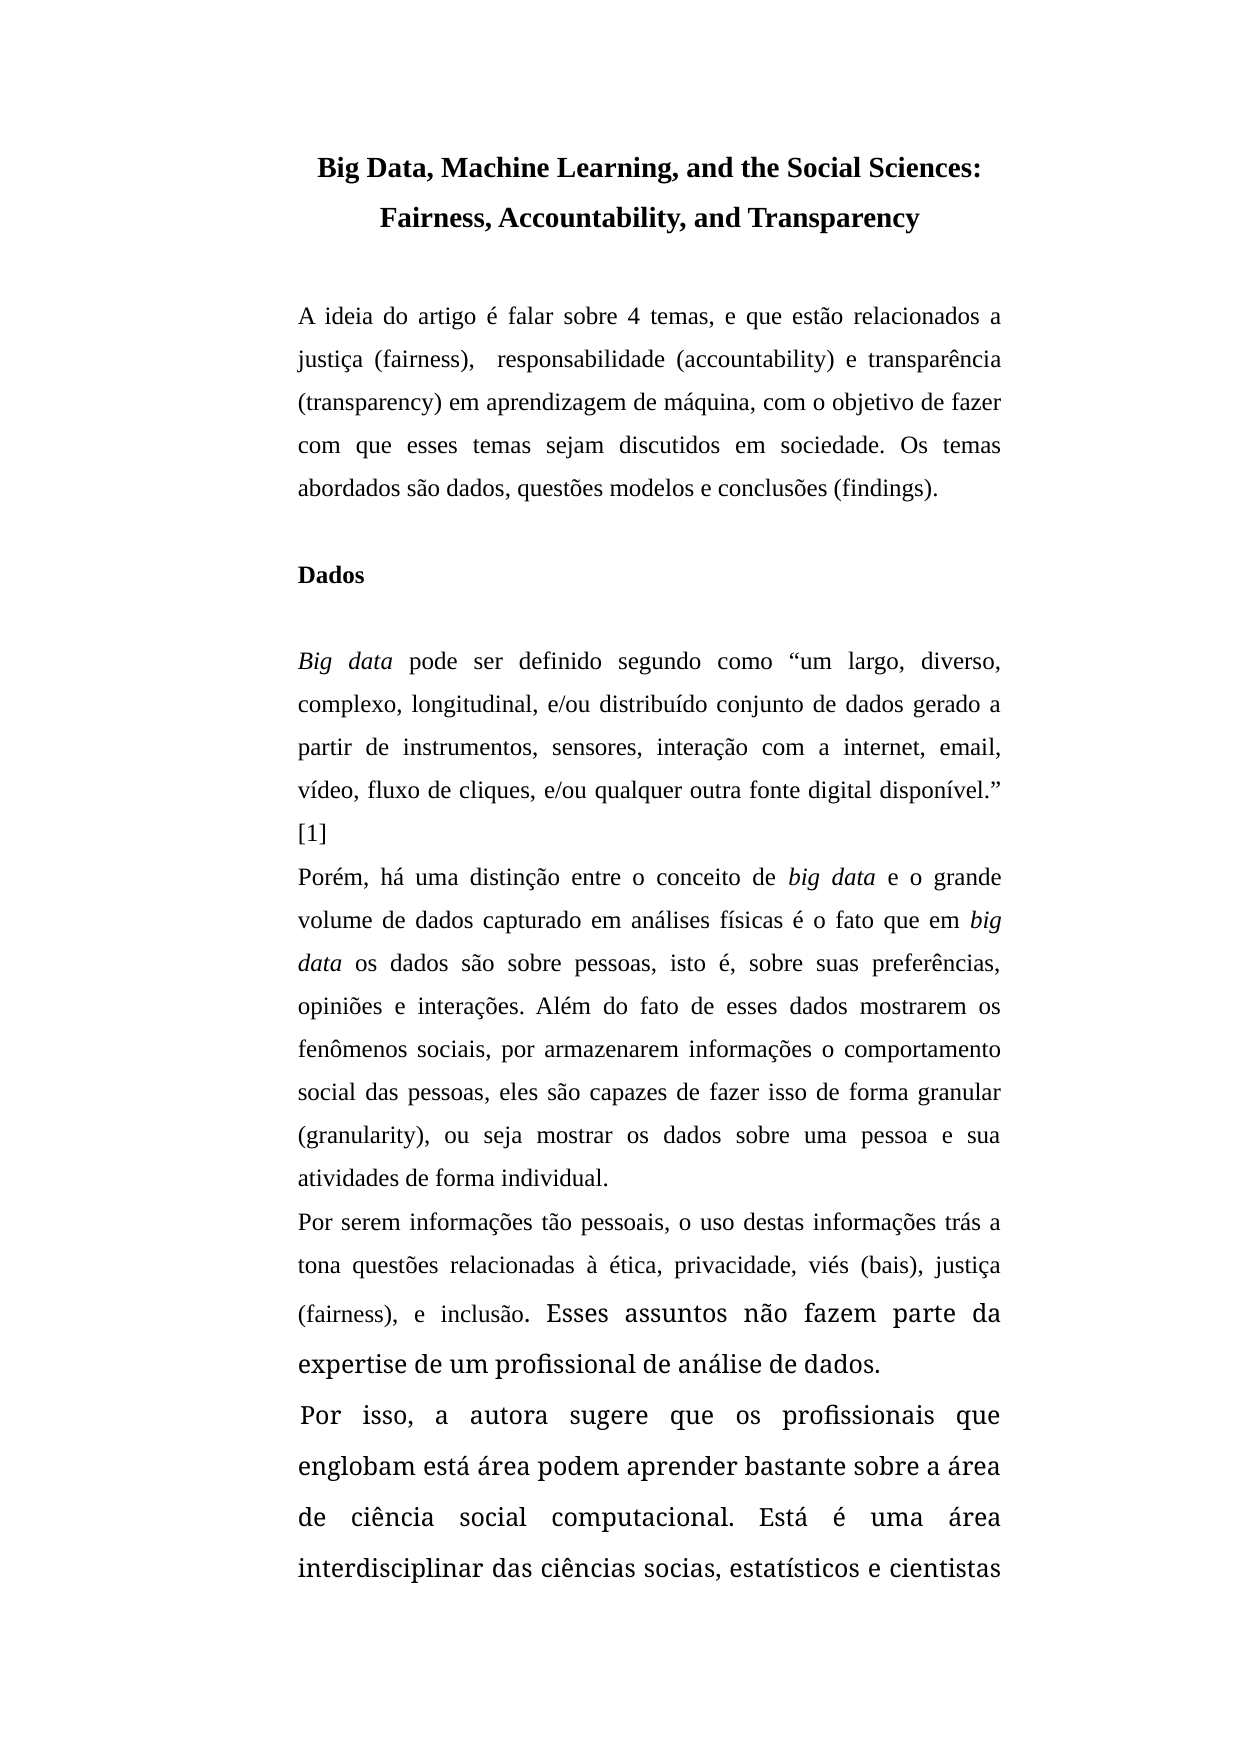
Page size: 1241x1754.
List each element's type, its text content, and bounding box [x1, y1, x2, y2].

text Por serem informações tão pessoais, o uso destas informações trás a tona questões relacionadas à ética, privacidade, viés (bais), justiça (fairness), e inclusão. Esses assuntos não fazem parte da expertise de um profissional de análise de dados. [298, 1207, 1002, 1381]
text Fairness, Accountability, and Transparency [298, 200, 1002, 234]
text Dados [298, 560, 1002, 588]
text Porém, há uma distinção entre o conceito de big data e o grande volume de dados capturado em análises físicas é o fato que em big data os dados são sobre pessoas, isto é, sobre suas preferências, opiniões e interações. Além do fato de esses dados mostrarem os fenômenos sociais, por armazenarem informações o comportamento social das pessoas, eles são capazes de fazer isso de forma granular (granularity), ou seja mostrar os dados sobre uma pessoa e sua atividades de forma individual. [298, 862, 1002, 1192]
text Por isso, a autora sugere que os profissionais que englobam está área podem aprender bastante sobre a área de ciência social computacional. Está é uma área interdisciplinar das ciências socias, estatísticos e cientistas [298, 1397, 1002, 1585]
text Big Data, Machine Learning, and the Social Sciences: [298, 150, 1002, 183]
text A ideia do artigo é falar sobre 4 temas, e que estão relacionados a justiça (fairness), responsabilidade (accountability) e transparência (transparency) em aprendizagem de máquina, com o objetivo de fazer com que esses temas sejam discutidos em sociedade. Os temas abordados são dados, questões modelos e conclusões (findings). [298, 301, 1002, 502]
text Big data pode ser definido segundo como “um largo, diverso, complexo, longitudinal, e/ou distribuído conjunto de dados gerado a partir de instrumentos, sensores, interação com a internet, email, vídeo, fluxo de cliques, e/ou qualquer outra fonte digital disponível.” [1] [298, 646, 1002, 847]
